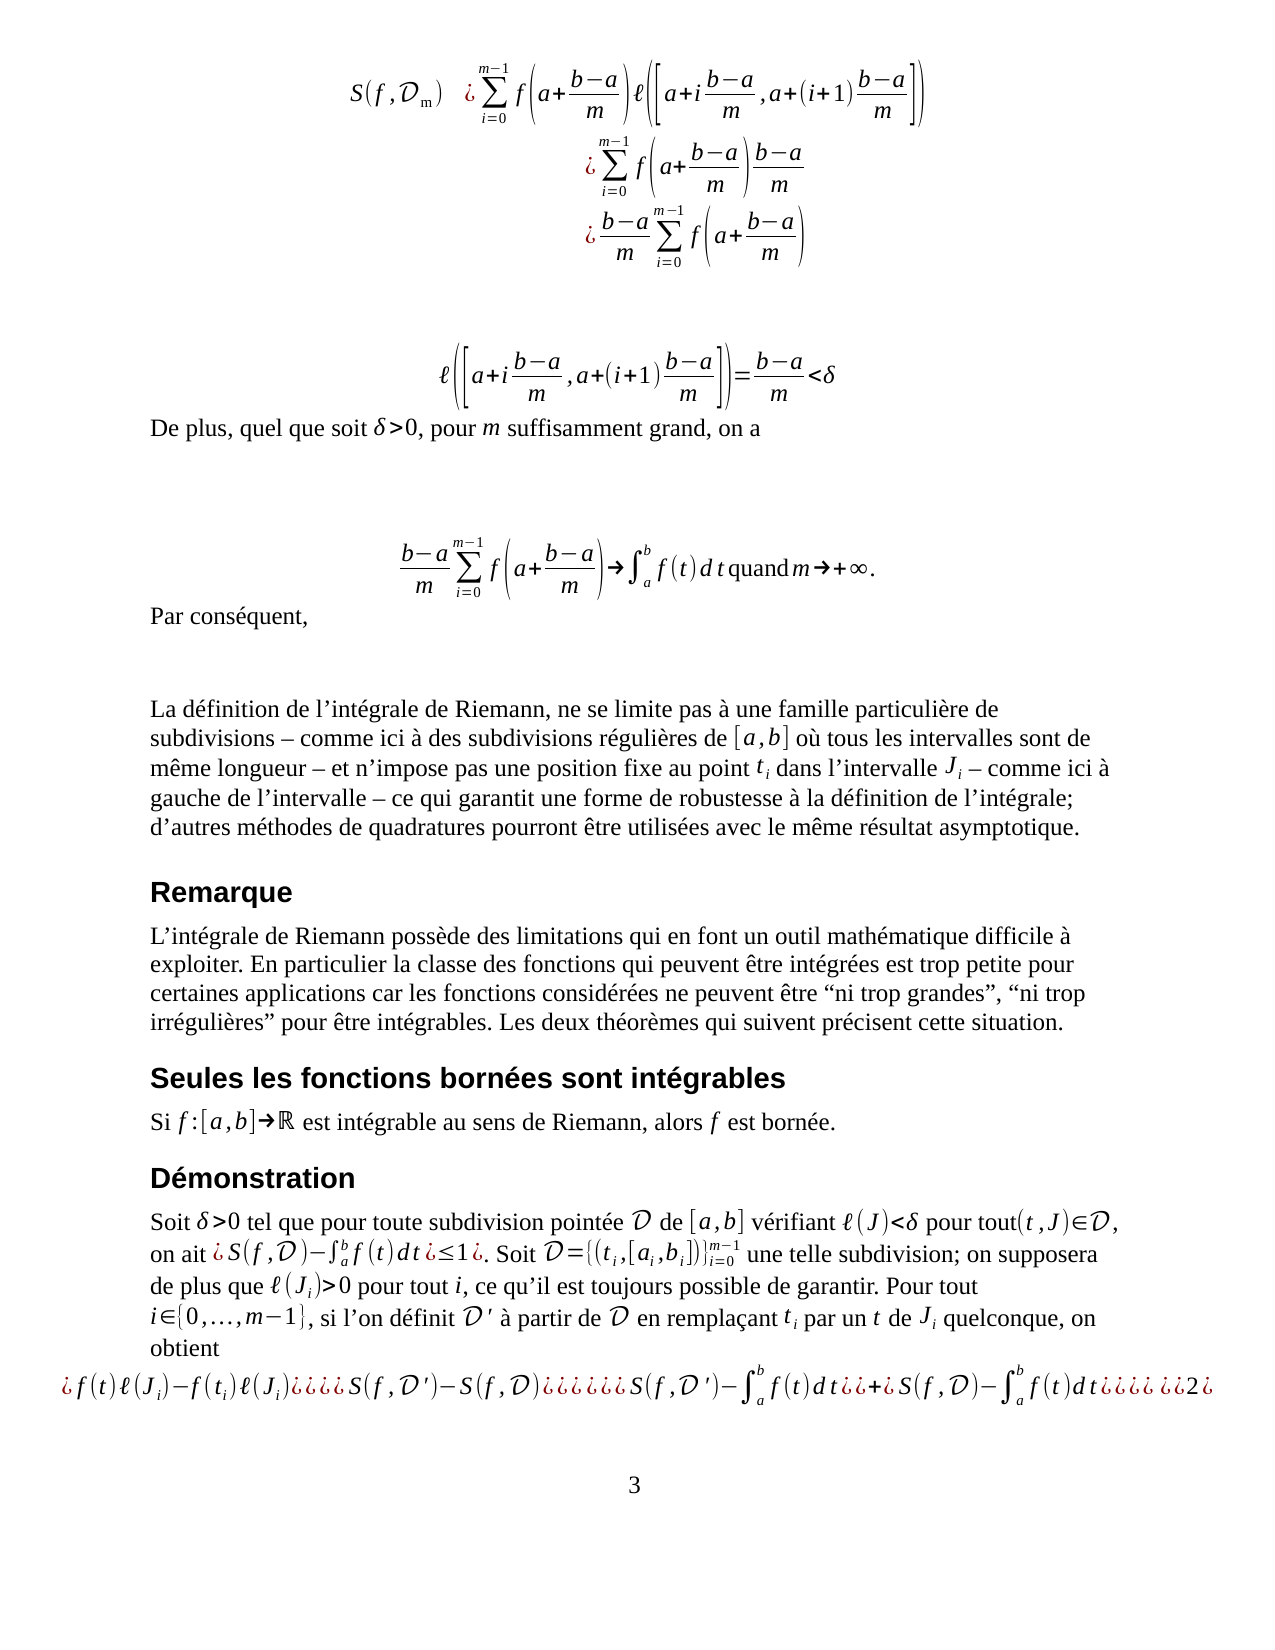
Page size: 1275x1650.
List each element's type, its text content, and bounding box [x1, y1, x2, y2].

subtitle Remarque [150, 875, 1125, 908]
text L’intégrale de Riemann possède des limitations qui en font un outil mathématique difficile à exploiter. En particulier la classe des fonctions qui peuvent être intégrées est trop petite pour certaines applications car les fonctions considérées ne peuvent être “ni trop grandes”, “ni trop irrégulières” pour être intégrables. Les deux théorèmes qui suivent précisent cette situation. [150, 921, 1125, 1036]
text La définition de l’intégrale de Riemann, ne se limite pas à une famille particulière de subdivisions – comme ici à des subdivisions régulières de où tous les intervalles sont de même longueur – et n’impose pas une position fixe au point dans l’intervalle – comme ici à gauche de l’intervalle – ce qui garantit une forme de robustesse à la définition de l’intégrale; d’autres méthodes de quadratures pourront être utilisées avec le même résultat asymptotique. [150, 694, 1125, 841]
text Si est intégrable au sens de Riemann, alors est bornée. [150, 1107, 1125, 1136]
text Par conséquent, [150, 506, 1125, 630]
subtitle Démonstration [150, 1161, 1125, 1194]
text Soit tel que pour toute subdivision pointée de vérifiant pour tout, on ait . Soit une telle subdivision; on supposera de plus que pour tout , ce qu’il est toujours possible de garantir. Pour tout , si l’on définit à partir de en remplaçant par un de quelconque, on obtient [150, 1207, 1125, 1362]
text De plus, quel que soit , pour suffisamment grand, on a [150, 316, 1125, 442]
subtitle Seules les fonctions bornées sont intégrables [150, 1061, 1125, 1094]
